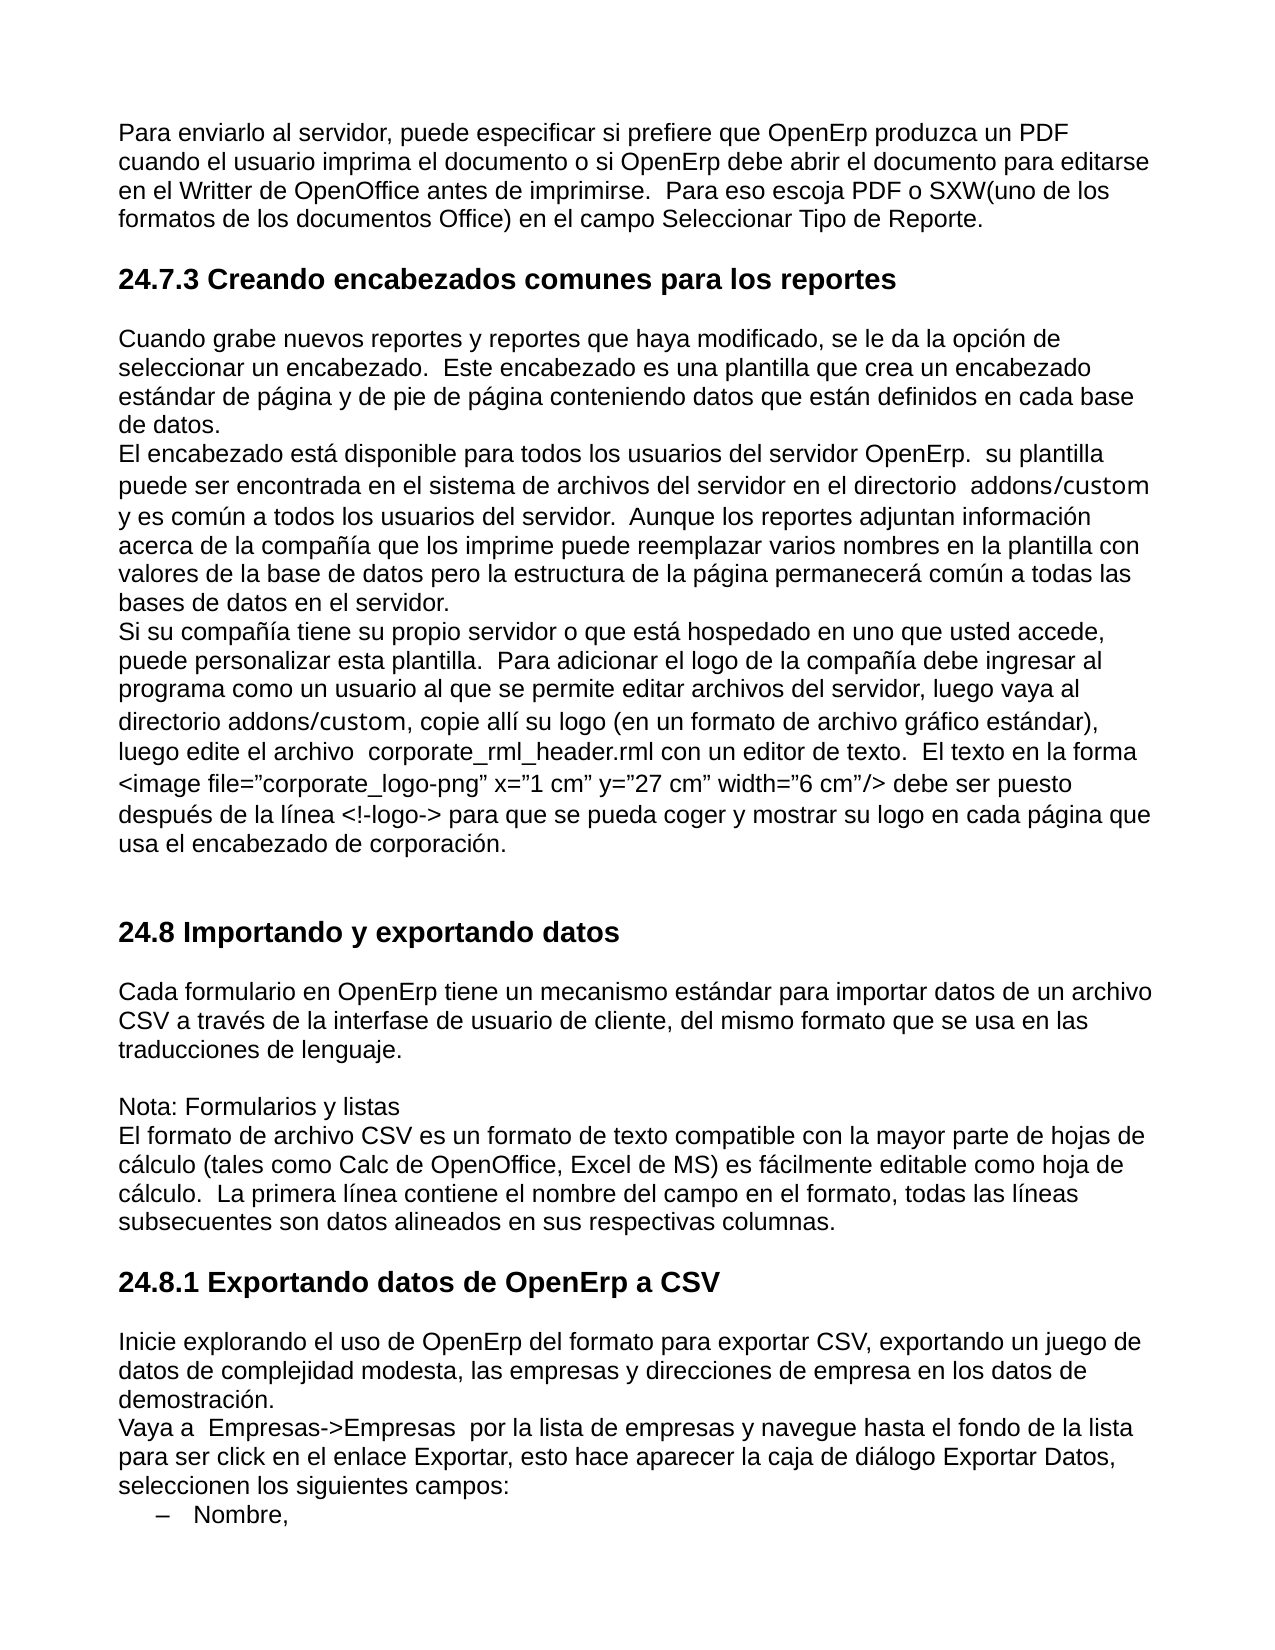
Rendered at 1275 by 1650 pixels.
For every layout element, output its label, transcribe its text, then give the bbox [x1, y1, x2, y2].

text Cada formulario en OpenErp tiene un mecanismo estándar para importar datos de un archivo CSV a través de la interfase de usuario de cliente, del mismo formato que se usa en las traducciones de lenguaje. [118, 977, 1157, 1064]
text Cuando grabe nuevos reportes y reportes que haya modificado, se le da la opción de seleccionar un encabezado. Este encabezado es una plantilla que crea un encabezado estándar de página y de pie de página conteniendo datos que están definidos en cada base de datos. [118, 324, 1157, 439]
text 24.7.3 Creando encabezados comunes para los reportes [118, 262, 1157, 295]
text Vaya a Empresas->Empresas por la lista de empresas y navegue hasta el fondo de la lista para ser click en el enlace Exportar, esto hace aparecer la caja de diálogo Exportar Datos, seleccionen los siguientes campos: [118, 1413, 1157, 1500]
text Nota: Formularios y listas [118, 1092, 1157, 1121]
text Para enviarlo al servidor, puede especificar si prefiere que OpenErp produzca un PDF cuando el usuario imprima el documento o si OpenErp debe abrir el documento para editarse en el Writter de OpenOffice antes de imprimirse. Para eso escoja PDF o SXW(uno de los formatos de los documentos Office) en el campo Seleccionar Tipo de Reporte. [118, 118, 1157, 233]
list Nombre, [156, 1500, 1157, 1528]
text El formato de archivo CSV es un formato de texto compatible con la mayor parte de hojas de cálculo (tales como Calc de OpenOffice, Excel de MS) es fácilmente editable como hoja de cálculo. La primera línea contiene el nombre del campo en el formato, todas las líneas subsecuentes son datos alineados en sus respectivas columnas. [118, 1121, 1157, 1236]
text El encabezado está disponible para todos los usuarios del servidor OpenErp. su plantilla puede ser encontrada en el sistema de archivos del servidor en el directorio addons/custom y es común a todos los usuarios del servidor. Aunque los reportes adjuntan información acerca de la compañía que los imprime puede reemplazar varios nombres en la plantilla con valores de la base de datos pero la estructura de la página permanecerá común a todas las bases de datos en el servidor. [118, 439, 1157, 617]
text 24.8.1 Exportando datos de OpenErp a CSV [118, 1265, 1157, 1298]
text 24.8 Importando y exportando datos [118, 915, 1157, 949]
text Inicie explorando el uso de OpenErp del formato para exportar CSV, exportando un juego de datos de complejidad modesta, las empresas y direcciones de empresa en los datos de demostración. [118, 1327, 1157, 1413]
text Si su compañía tiene su propio servidor o que está hospedado en uno que usted accede, puede personalizar esta plantilla. Para adicionar el logo de la compañía debe ingresar al programa como un usuario al que se permite editar archivos del servidor, luego vaya al directorio addons/custom, copie allí su logo (en un formato de archivo gráfico estándar), luego edite el archivo corporate_rml_header.rml con un editor de texto. El texto en la forma <image file=”corporate_logo-png” x=”1 cm” y=”27 cm” width=”6 cm”/> debe ser puesto después de la línea <!-logo-> para que se pueda coger y mostrar su logo en cada página que usa el encabezado de corporación. [118, 617, 1157, 858]
